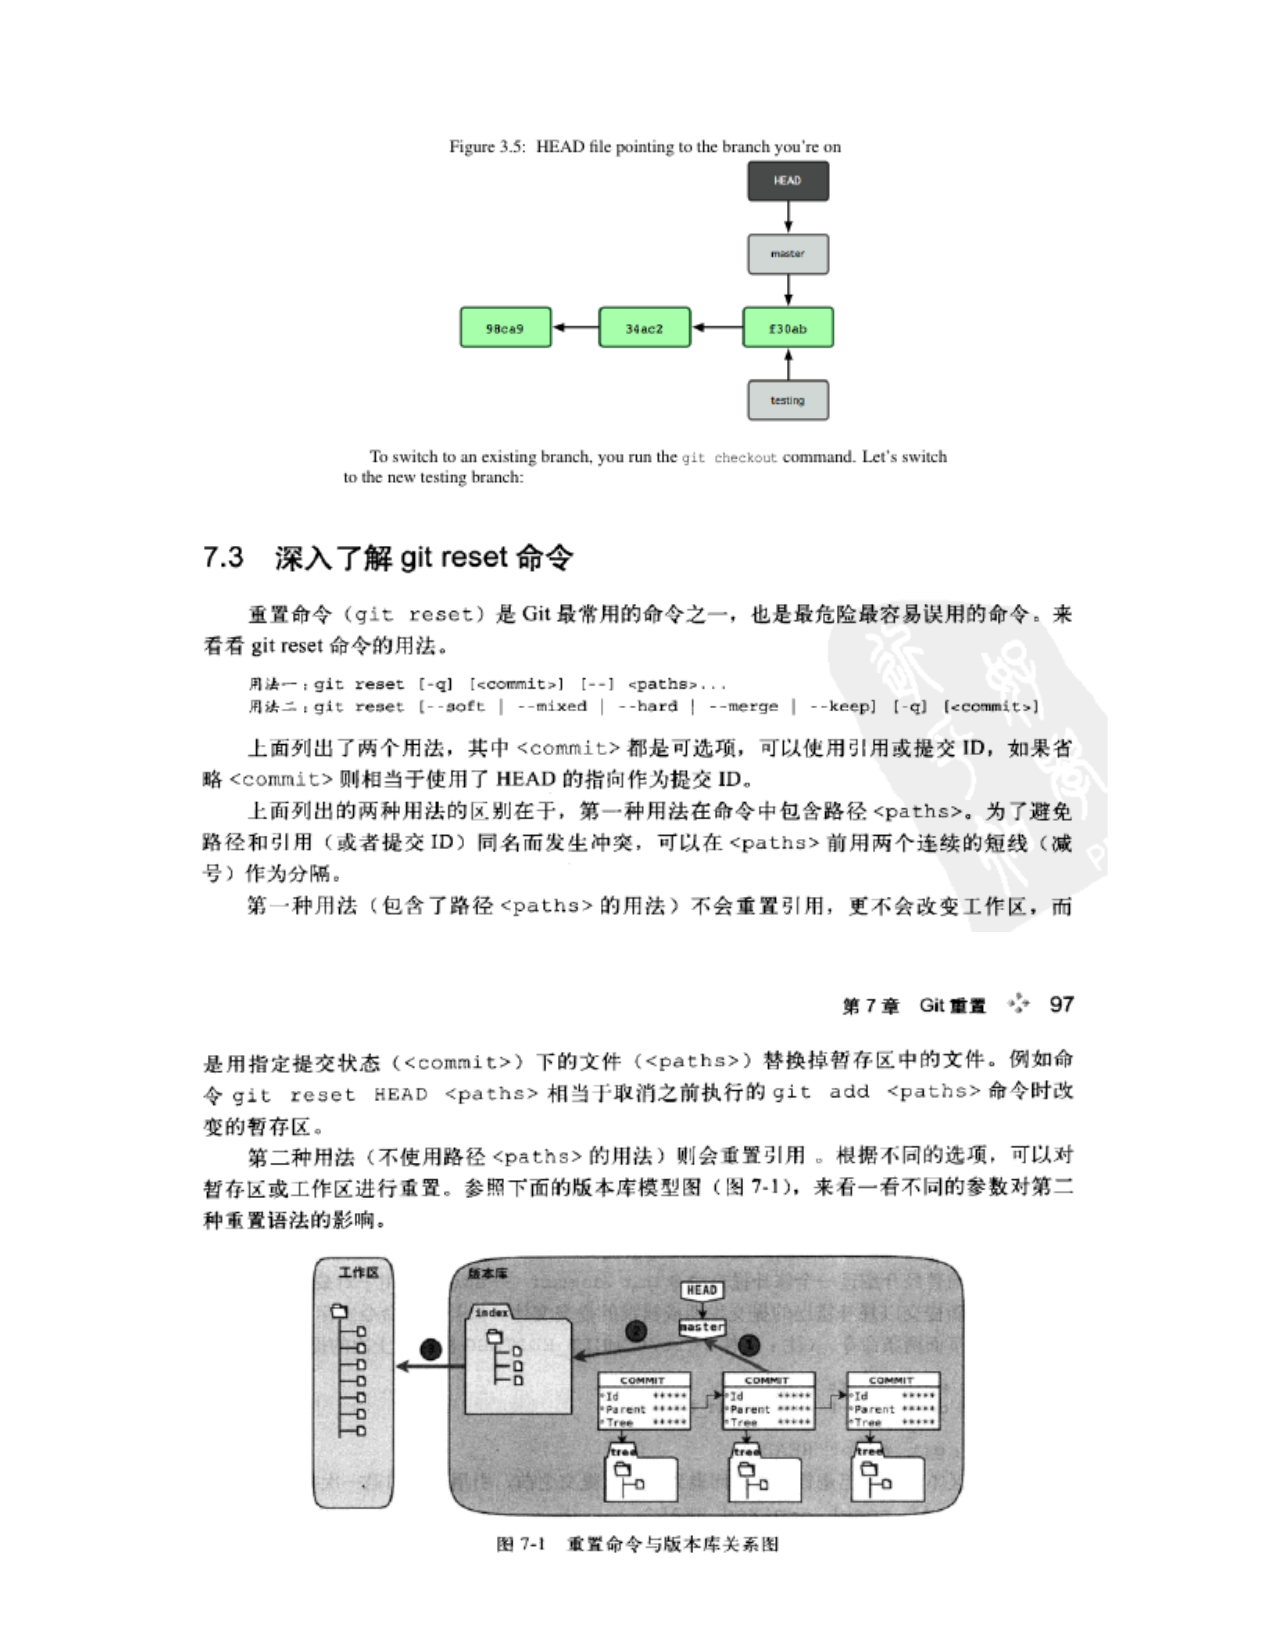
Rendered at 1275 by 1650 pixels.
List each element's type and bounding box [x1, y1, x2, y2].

picture [292, 118, 983, 511]
picture [171, 979, 1104, 1567]
picture [167, 520, 1108, 932]
